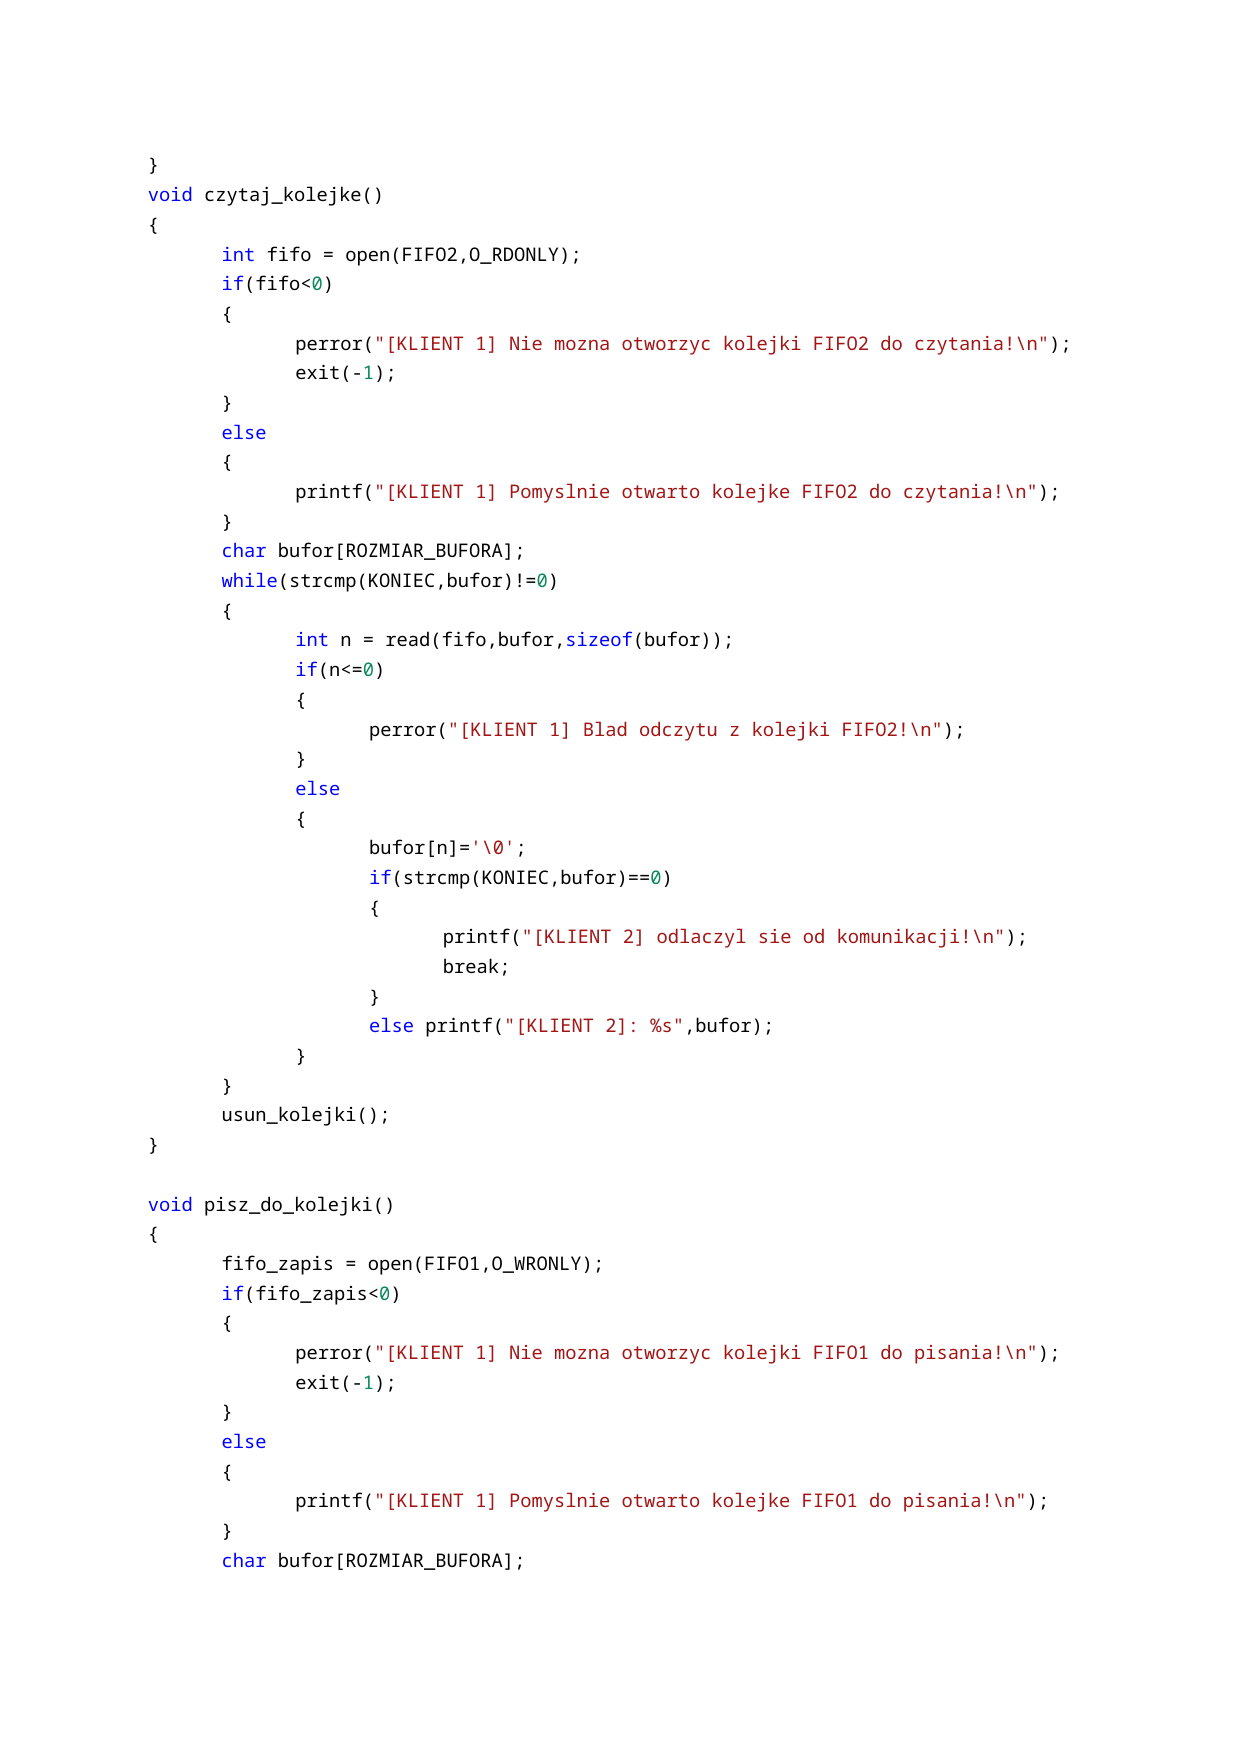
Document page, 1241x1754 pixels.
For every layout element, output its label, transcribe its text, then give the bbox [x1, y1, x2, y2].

text { [148, 207, 1093, 237]
text printf("[KLIENT 2] odlaczyl sie od komunikacji!\n"); [148, 919, 1093, 949]
text if(strcmp(KONIEC,bufor)==0) [148, 860, 1093, 890]
text } [148, 1068, 1093, 1098]
text } [148, 741, 1093, 771]
text if(fifo_zapis<0) [148, 1276, 1093, 1305]
text { [148, 801, 1093, 830]
text char bufor[ROZMIAR_BUFORA]; [148, 1543, 1093, 1573]
text else [148, 415, 1093, 444]
text else printf("[KLIENT 2]: %s",bufor); [148, 1008, 1093, 1038]
text { [148, 444, 1093, 474]
text else [148, 1424, 1093, 1454]
text { [148, 1305, 1093, 1335]
text if(n<=0) [148, 652, 1093, 682]
text { [148, 682, 1093, 712]
text perror("[KLIENT 1] Blad odczytu z kolejki FIFO2!\n"); [148, 712, 1093, 741]
text exit(-1); [148, 355, 1093, 385]
text { [148, 1216, 1093, 1246]
text if(fifo<0) [148, 266, 1093, 296]
text bufor[n]='\0'; [148, 830, 1093, 860]
text { [148, 593, 1093, 623]
text perror("[KLIENT 1] Nie mozna otworzyc kolejki FIFO1 do pisania!\n"); [148, 1335, 1093, 1365]
text int fifo = open(FIFO2,O_RDONLY); [148, 237, 1093, 266]
text } [148, 1127, 1093, 1157]
text printf("[KLIENT 1] Pomyslnie otwarto kolejke FIFO2 do czytania!\n"); [148, 474, 1093, 504]
text { [148, 1454, 1093, 1483]
text } [148, 148, 1093, 177]
text } [148, 1394, 1093, 1424]
text usun_kolejki(); [148, 1098, 1093, 1127]
text } [148, 504, 1093, 533]
text break; [148, 949, 1093, 979]
text } [148, 1038, 1093, 1068]
text { [148, 296, 1093, 326]
text } [148, 979, 1093, 1008]
text } [148, 385, 1093, 415]
text void pisz_do_kolejki() [148, 1187, 1093, 1216]
text } [148, 1513, 1093, 1543]
text int n = read(fifo,bufor,sizeof(bufor)); [148, 623, 1093, 652]
text else [148, 771, 1093, 801]
text exit(-1); [148, 1365, 1093, 1394]
text char bufor[ROZMIAR_BUFORA]; [148, 533, 1093, 563]
text while(strcmp(KONIEC,bufor)!=0) [148, 563, 1093, 593]
text void czytaj_kolejke() [148, 177, 1093, 207]
text { [148, 890, 1093, 919]
text fifo_zapis = open(FIFO1,O_WRONLY); [148, 1246, 1093, 1276]
text printf("[KLIENT 1] Pomyslnie otwarto kolejke FIFO1 do pisania!\n"); [148, 1483, 1093, 1513]
text perror("[KLIENT 1] Nie mozna otworzyc kolejki FIFO2 do czytania!\n"); [148, 326, 1093, 355]
